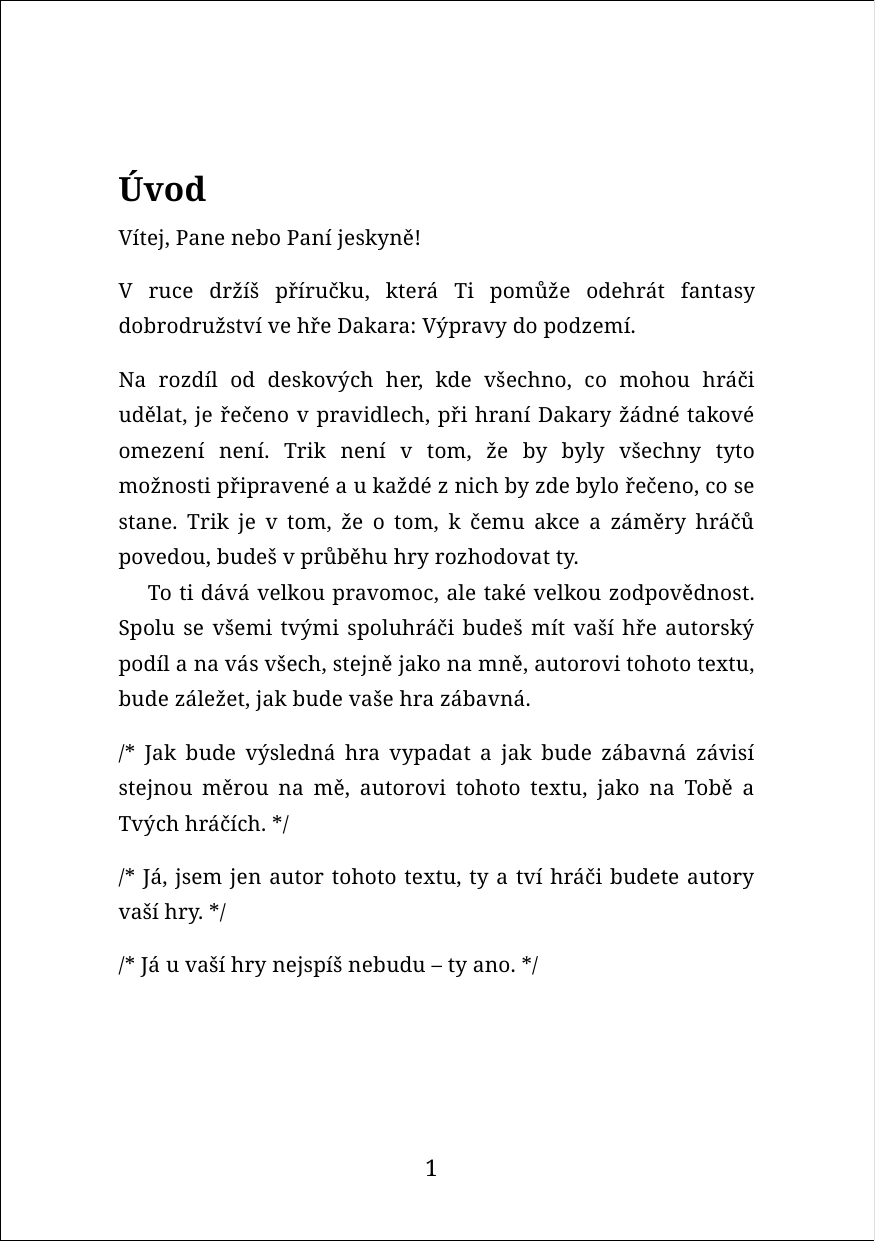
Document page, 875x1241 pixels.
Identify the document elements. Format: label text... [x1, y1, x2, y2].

text Na rozdíl od deskových her, kde všechno, co mohou hráči udělat, je řečeno v pravidlech, při hraní Dakary žádné takové omezení není. Trik není v tom, že by byly všechny tyto možnosti připravené a u každé z nich by zde bylo řečeno, co se stane. Trik je v tom, že o tom, k čemu akce a záměry hráčů povedou, budeš v průběhu hry rozhodovat ty. To ti dává velkou pravomoc, ale také velkou zodpovědnost. Spolu se všemi tvými spoluhráči budeš mít vaší hře autorský podíl a na vás všech, stejně jako na mně, autorovi tohoto textu, bude záležet, jak bude vaše hra zábavná. [118, 365, 756, 713]
text V ruce držíš příručku, která Ti pomůže odehrát fantasy dobrodružství ve hře Dakara: Výpravy do podzemí. [118, 276, 756, 340]
text /* Jak bude výsledná hra vypadat a jak bude zábavná závisí stejnou měrou na mě, autorovi tohoto textu, jako na Tobě a Tvých hráčích. */ [118, 738, 756, 837]
subtitle Úvod [118, 166, 756, 211]
text /* Já u vaší hry nejspíš nebudu – ty ano. */ [118, 951, 756, 979]
text /* Já, jsem jen autor tohoto textu, ty a tví hráči budete autory vaší hry. */ [118, 862, 756, 926]
text Vítej, Pane nebo Paní jeskyně! [118, 223, 756, 251]
